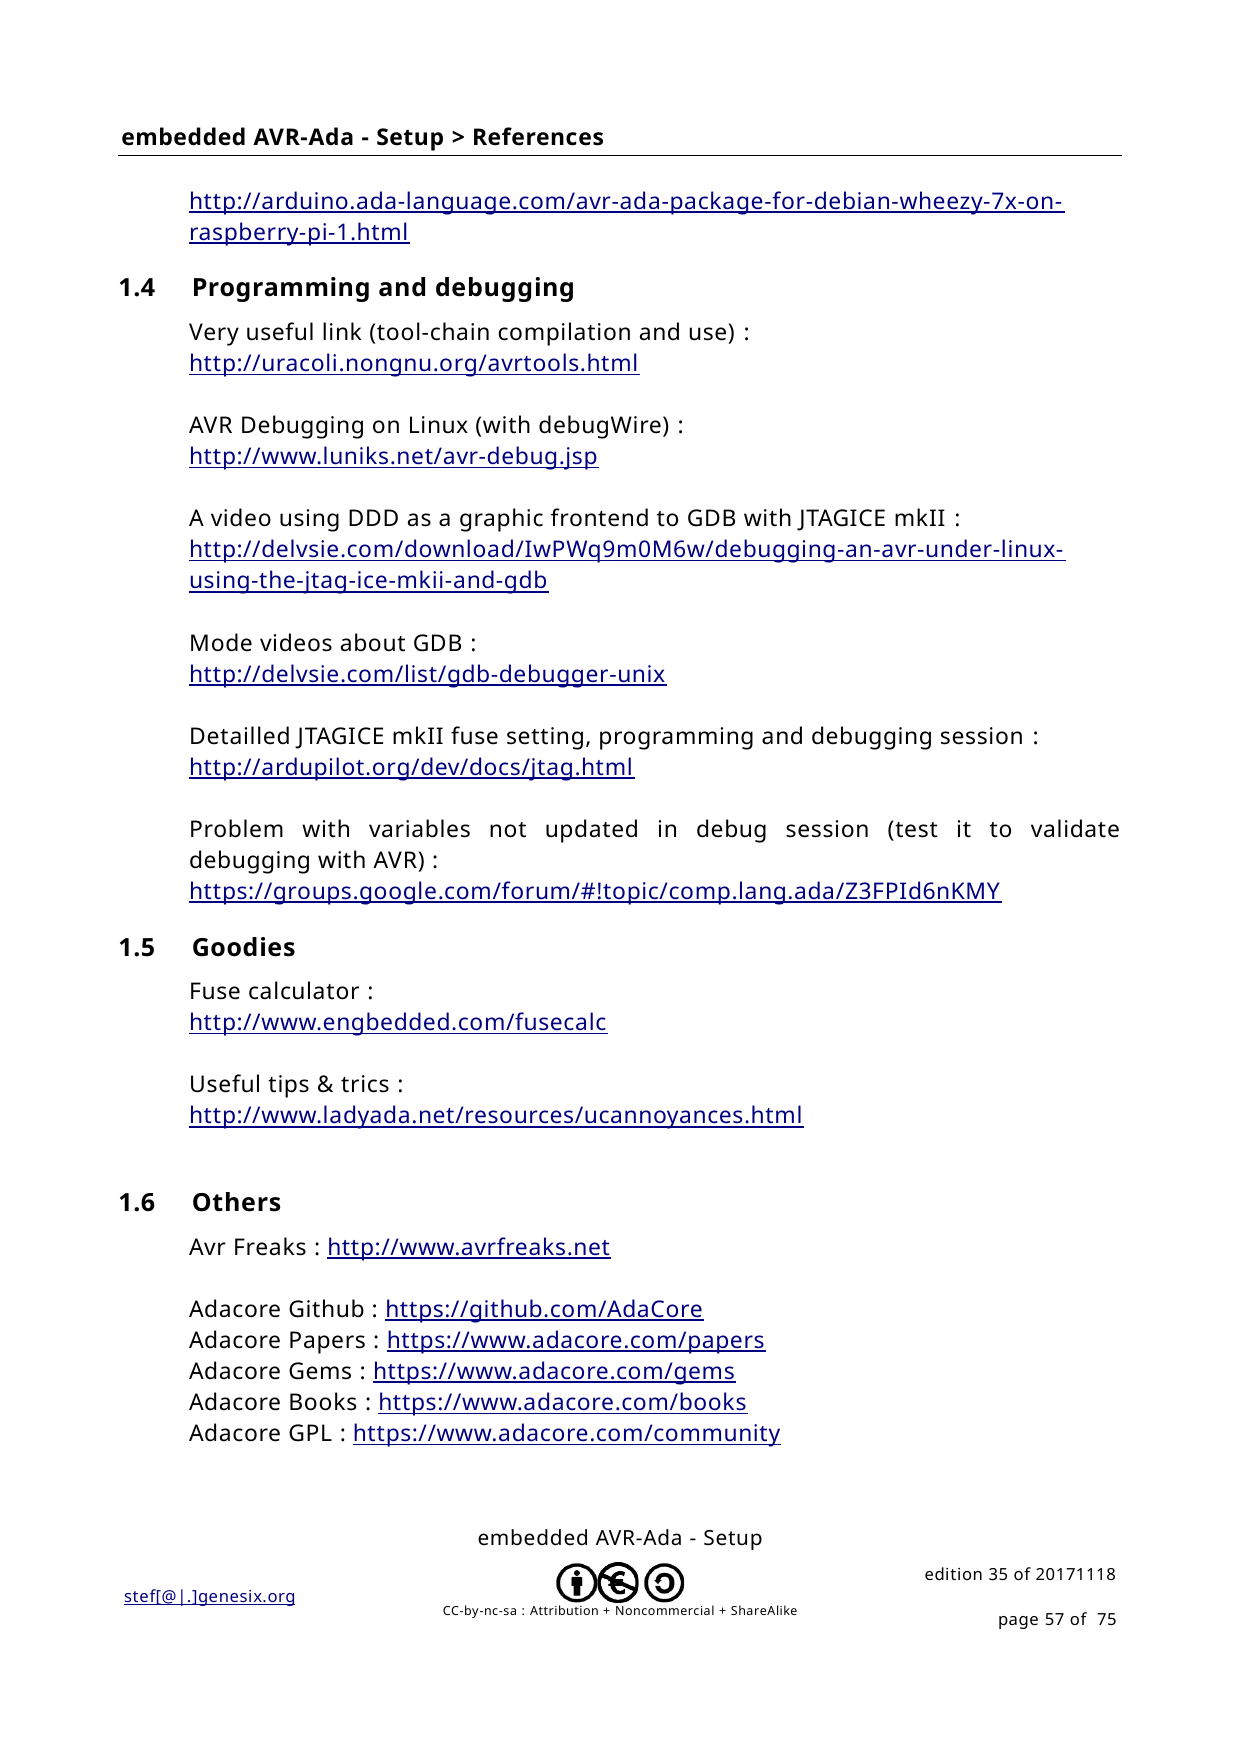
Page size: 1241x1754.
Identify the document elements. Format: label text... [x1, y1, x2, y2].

text AVR Debugging on Linux (with debugWire) : [189, 409, 1122, 440]
text Avr Freaks : http://www.avrfreaks.net [189, 1231, 1122, 1262]
text https://groups.google.com/forum/#!topic/comp.lang.ada/Z3FPId6nKMY [189, 875, 1122, 906]
text Problem with variables not updated in debug session (test it to validate debugging with AVR) : [189, 813, 1122, 875]
subtitle Goodies [118, 929, 1122, 963]
text http://www.engbedded.com/fusecalc [189, 1006, 1122, 1037]
text Adacore Books : https://www.adacore.com/books [189, 1386, 1122, 1417]
text Fuse calculator : [189, 975, 1122, 1006]
text Mode videos about GDB : [189, 626, 1122, 657]
text http://uracoli.nongnu.org/avrtools.html [189, 347, 1122, 378]
text Adacore Github : https://github.com/AdaCore [189, 1293, 1122, 1324]
text Adacore Gems : https://www.adacore.com/gems [189, 1355, 1122, 1386]
picture [643, 1562, 685, 1603]
text Useful tips & trics : [189, 1068, 1122, 1099]
subtitle Programming and debugging [118, 270, 1122, 304]
picture [555, 1562, 639, 1603]
text Adacore Papers : https://www.adacore.com/papers [189, 1324, 1122, 1355]
text Very useful link (tool-chain compilation and use) : [189, 316, 1122, 347]
text Detailled JTAGICE mkII fuse setting, programming and debugging session : [189, 719, 1122, 751]
text A video using DDD as a graphic frontend to GDB with JTAGICE mkII : [189, 502, 1122, 533]
text Adacore GPL : https://www.adacore.com/community [189, 1417, 1122, 1448]
text http://delvsie.com/list/gdb-debugger-unix [189, 657, 1122, 688]
text http://ardupilot.org/dev/docs/jtag.html [189, 751, 1122, 782]
text http://www.ladyada.net/resources/ucannoyances.html [189, 1099, 1122, 1130]
text http://arduino.ada-language.com/avr-ada-package-for-debian-wheezy-7x-on-raspberry-pi-1.html [189, 184, 1122, 247]
text http://delvsie.com/download/IwPWq9m0M6w/debugging-an-avr-under-linux-using-the-jtag-ice-mkii-and-gdb [189, 533, 1122, 595]
subtitle Others [118, 1185, 1122, 1219]
text http://www.luniks.net/avr-debug.jsp [189, 440, 1122, 471]
